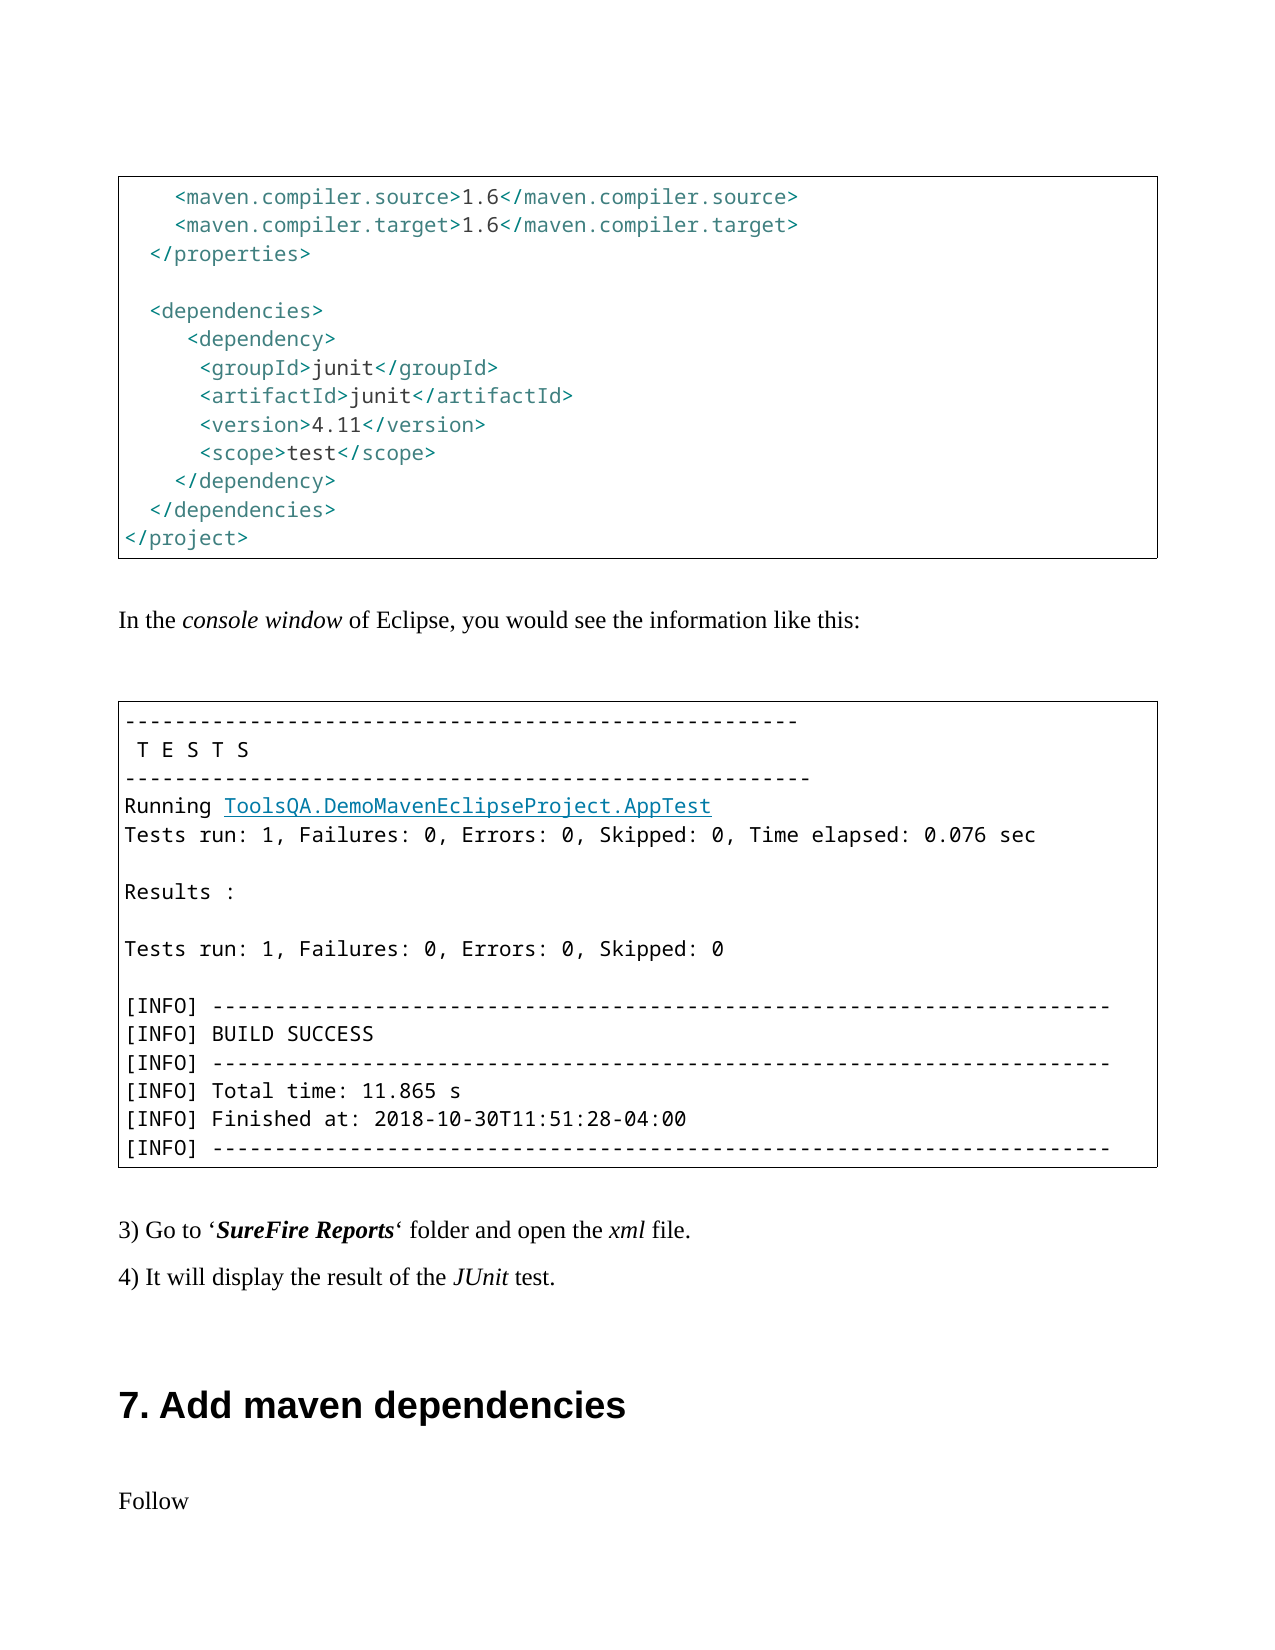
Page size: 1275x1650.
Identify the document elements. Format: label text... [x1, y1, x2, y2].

table_header <maven.compiler.source>1.6</maven.compiler.source> <maven.compiler.target>1.6</maven.compiler.target> </properties> <dependencies> <dependency> <groupId>junit</groupId> <artifactId>junit</artifactId> <version>4.11</version> <scope>test</scope> </dependency> </dependencies> </project> [119, 177, 1157, 558]
text 3) Go to ‘SureFire Reports‘ folder and open the xml file. [118, 1215, 1157, 1243]
text Follow [118, 1486, 1157, 1515]
table_header ------------------------------------------------------ T E S T S ------------------------------------------------------- Running ToolsQA.DemoMavenEclipseProject.AppTest Tests run: 1, Failures: 0, Errors: 0, Skipped: 0, Time elapsed: 0.076 sec Results : Tests run: 1, Failures: 0, Errors: 0, Skipped: 0 [INFO] ------------------------------------------------------------------------ [INFO] BUILD SUCCESS [INFO] ------------------------------------------------------------------------ [INFO] Total time: 11.865 s [INFO] Finished at: 2018-10-30T11:51:28-04:00 [INFO] ------------------------------------------------------------------------ [119, 702, 1157, 1167]
text In the console window of Eclipse, you would see the information like this: [118, 605, 1157, 634]
subtitle 7. Add maven dependencies [118, 1383, 1157, 1426]
text 4) It will display the result of the JUnit test. [118, 1262, 1157, 1291]
